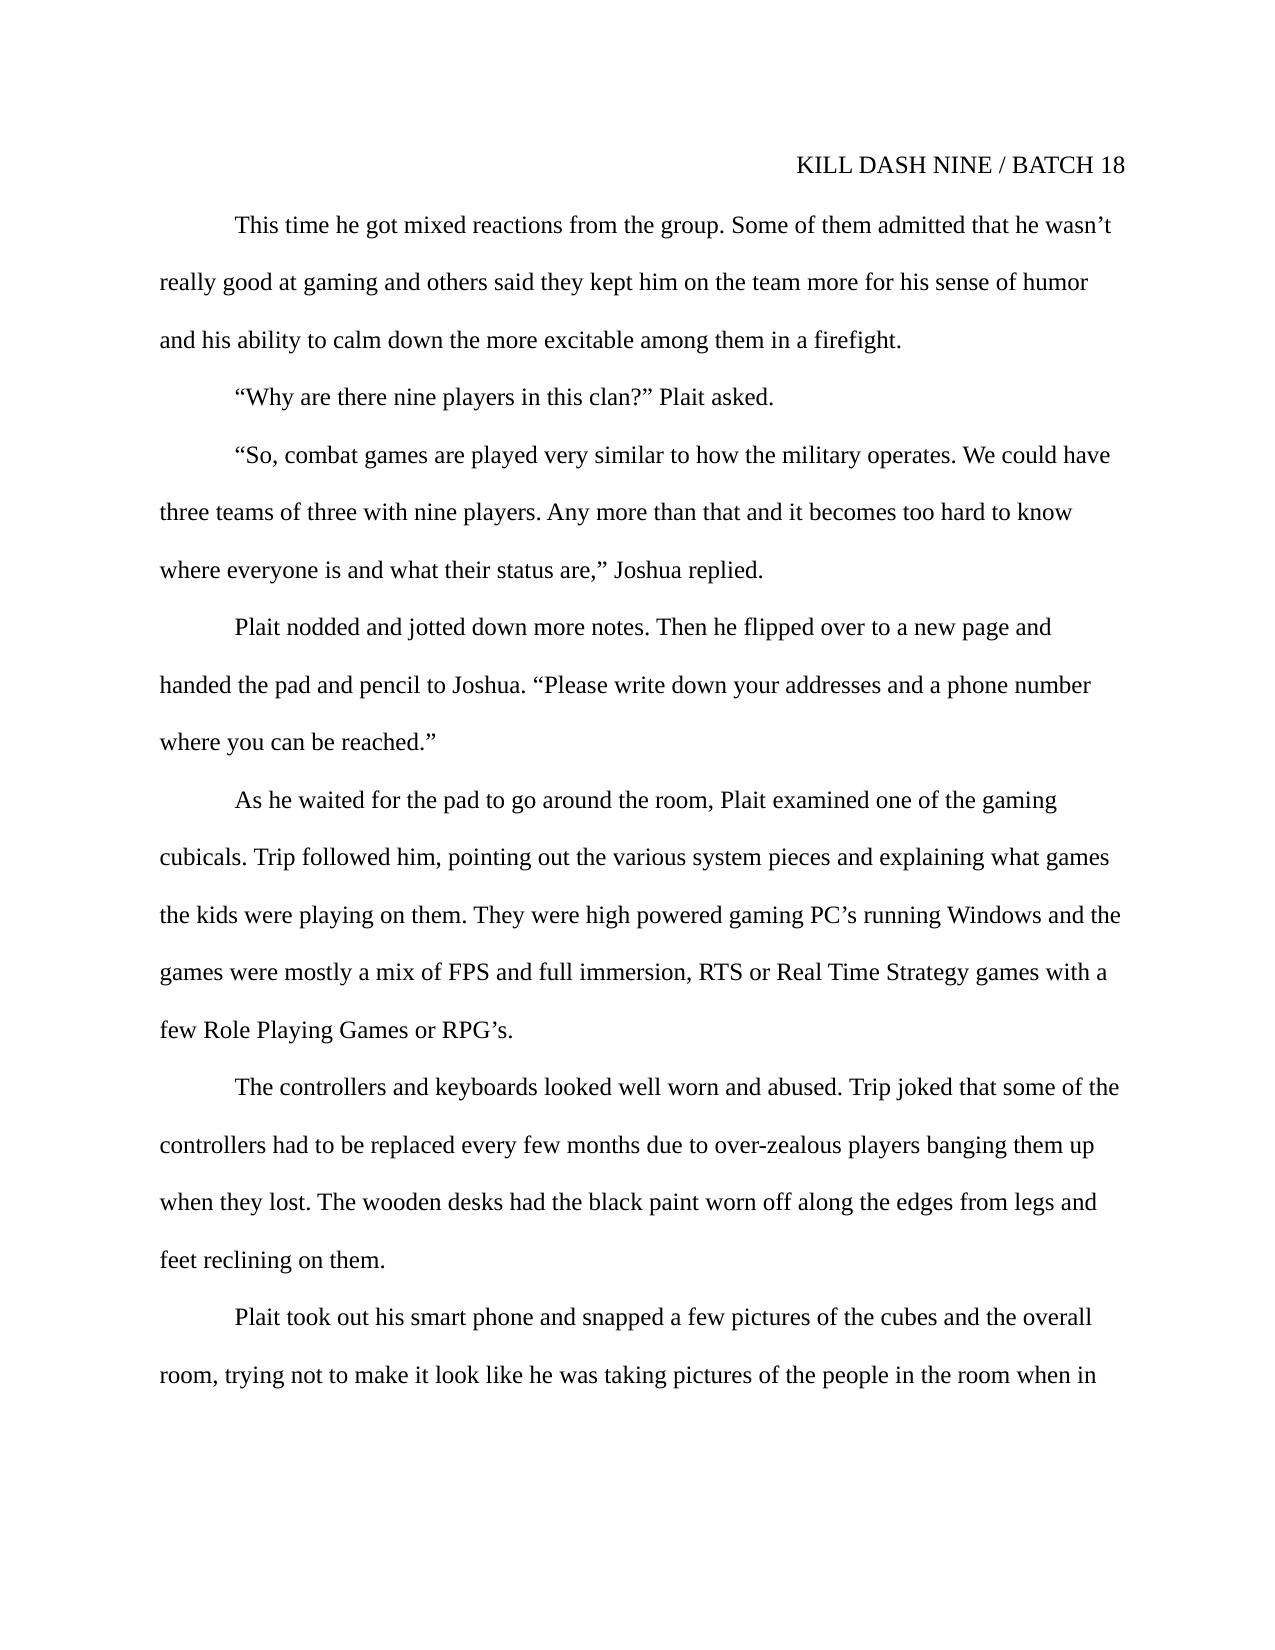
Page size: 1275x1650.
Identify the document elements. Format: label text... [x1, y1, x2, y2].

text As he waited for the pad to go around the room, Plait examined one of the gaming cubicals. Trip followed him, pointing out the various system pieces and explaining what games the kids were playing on them. They were high powered gaming PC’s running Windows and the games were mostly a mix of FPS and full immersion, RTS or Real Time Strategy games with a few Role Playing Games or RPG’s. [159, 785, 1125, 1044]
text “Why are there nine players in this clan?” Plait asked. [159, 382, 1125, 411]
text Plait nodded and jotted down more notes. Then he flipped over to a new page and handed the pad and pencil to Joshua. “Please write down your addresses and a phone number where you can be reached.” [159, 612, 1125, 756]
text Plait took out his smart phone and snapped a few pictures of the cubes and the overall room, trying not to make it look like he was taking pictures of the people in the room when in [159, 1302, 1125, 1389]
text The controllers and keyboards looked well worn and abused. Trip joked that some of the controllers had to be replaced every few months due to over-zealous players banging them up when they lost. The wooden desks had the black paint worn off along the edges from legs and feet reclining on them. [159, 1072, 1125, 1274]
text “So, combat games are played very similar to how the military operates. We could have three teams of three with nine players. Any more than that and it becomes too hard to know where everyone is and what their status are,” Joshua replied. [159, 440, 1125, 584]
text This time he got mixed reactions from the group. Some of them admitted that he wasn’t really good at gaming and others said they kept him on the team more for his sense of humor and his ability to calm down the more excitable among them in a firefight. [159, 210, 1125, 354]
